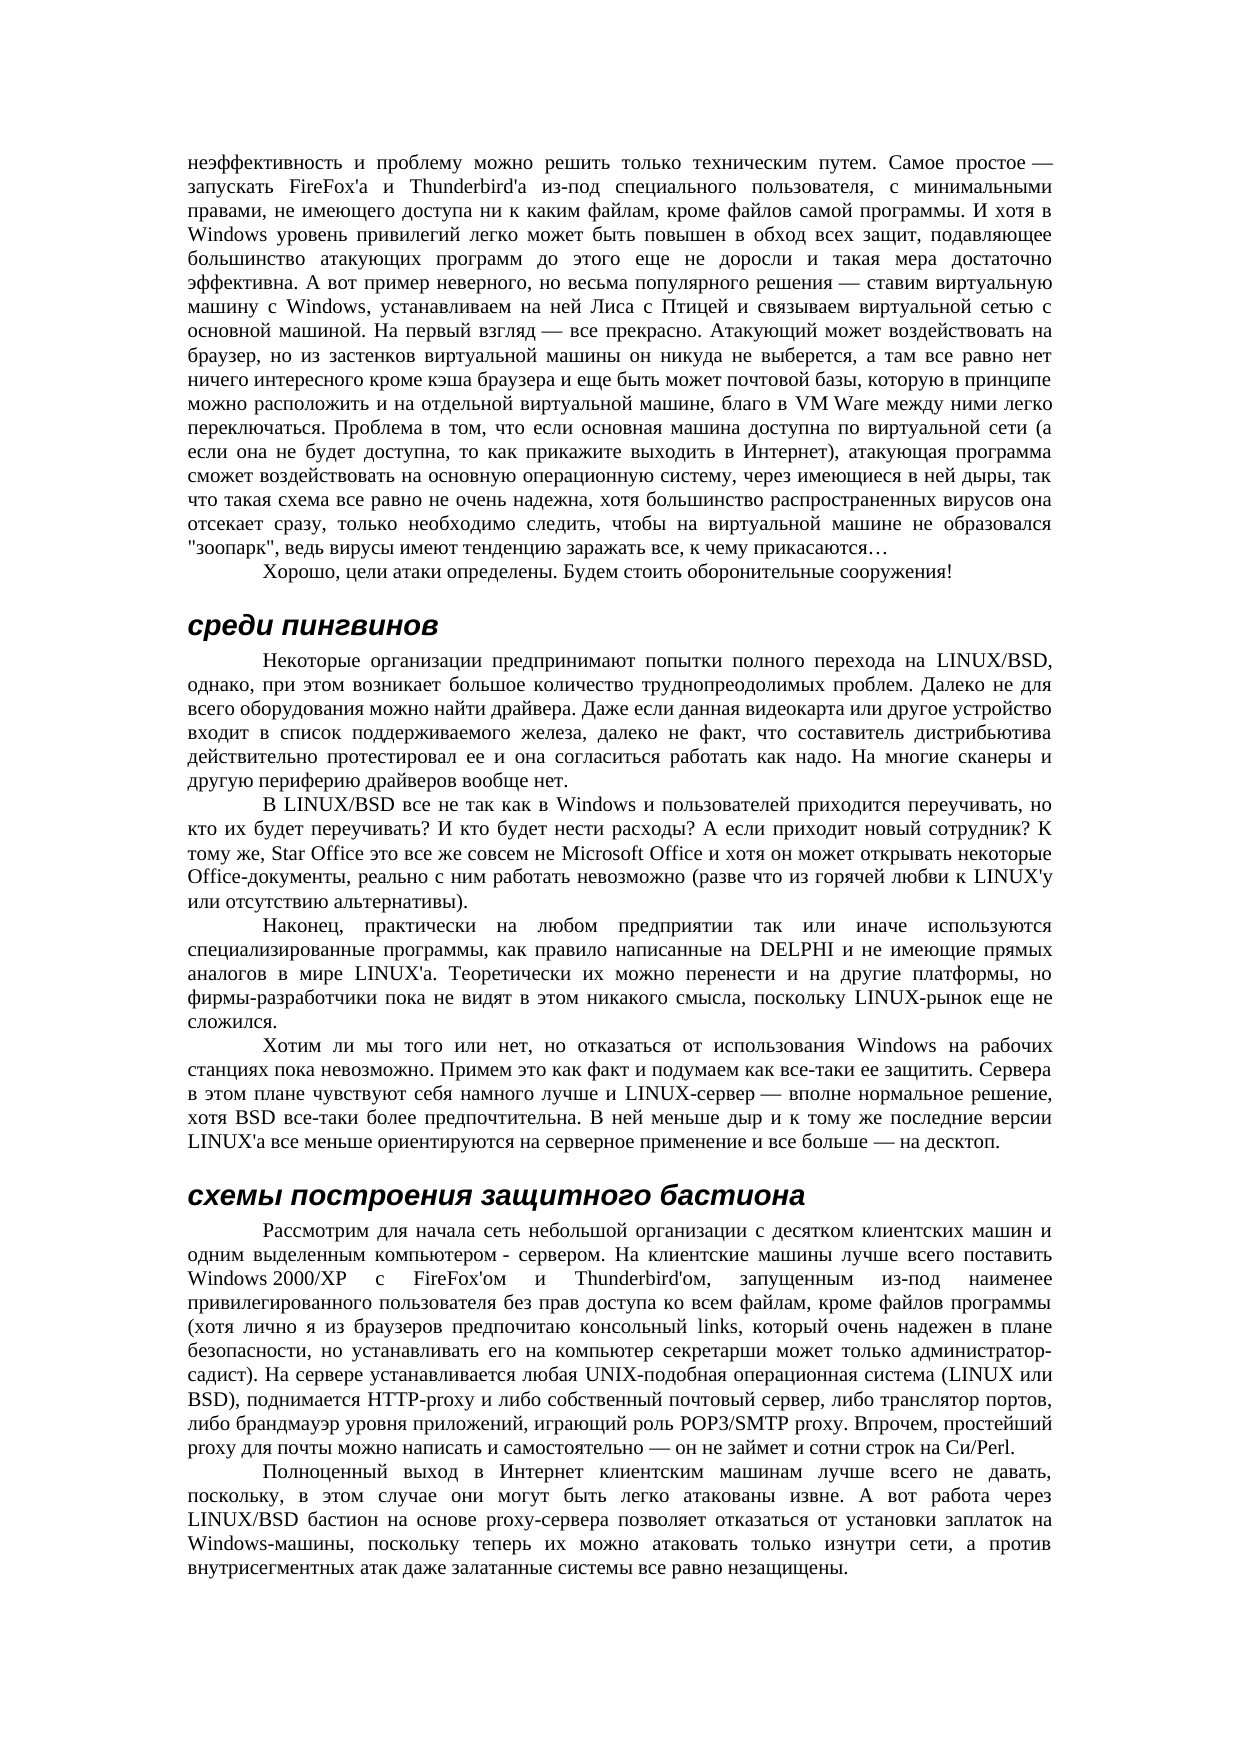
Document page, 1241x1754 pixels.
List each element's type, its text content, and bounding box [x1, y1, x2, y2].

text Полноценный выход в Интернет клиентским машинам лучше всего не давать, поскольку, в этом случае они могут быть легко атакованы извне. А вот работа через LINUX/BSD бастион на основе proxy-сервера позволяет отказаться от установки заплаток на Windows-машины, поскольку теперь их можно атаковать только изнутри сети, а против внутрисегментных атак даже залатанные системы все равно незащищены. [187, 1459, 1053, 1579]
text В LINUX/BSD все не так как в Windows и пользователей приходится переучивать, но кто их будет переучивать? И кто будет нести расходы? А если приходит новый сотрудник? К тому же, Star Office это все же совсем не Microsoft Office и хотя он может открывать некоторые Office-документы, реально с ним работать невозможно (разве что из горячей любви к LINUX'у или отсутствию альтернативы). [187, 792, 1053, 913]
text Наконец, практически на любом предприятии так или иначе используются специализированные программы, как правило написанные на DELPHI и не имеющие прямых аналогов в мире LINUX'а. Теоретически их можно перенести и на другие платформы, но фирмы-разработчики пока не видят в этом никакого смысла, поскольку LINUX-рынок еще не сложился. [187, 913, 1053, 1033]
text неэффективность и проблему можно решить только техническим путем. Самое простое — запускать FireFox'а и Thunderbird'а из-под специального пользователя, с минимальными правами, не имеющего доступа ни к каким файлам, кроме файлов самой программы. И хотя в Windows уровень привилегий легко может быть повышен в обход всех защит, подавляющее большинство атакующих программ до этого еще не доросли и такая мера достаточно эффективна. А вот пример неверного, но весьма популярного решения — ставим виртуальную машину с Windows, устанавливаем на ней Лиса с Птицей и связываем виртуальной сетью с основной машиной. На первый взгляд — все прекрасно. Атакующий может воздействовать на браузер, но из застенков виртуальной машины он никуда не выберется, а там все равно нет ничего интересного кроме кэша браузера и еще быть может почтовой базы, которую в принципе можно расположить и на отдельной виртуальной машине, благо в VM Ware между ними легко переключаться. Проблема в том, что если основная машина доступна по виртуальной сети (а если она не будет доступна, то как прикажите выходить в Интернет), атакующая программа сможет воздействовать на основную операционную систему, через имеющиеся в ней дыры, так что такая схема все равно не очень надежна, хотя большинство распространенных вирусов она отсекает сразу, только необходимо следить, чтобы на виртуальной машине не образовался "зоопарк", ведь вирусы имеют тенденцию заражать все, к чему прикасаются… [187, 150, 1053, 559]
text Рассмотрим для начала сеть небольшой организации с десятком клиентских машин и одним выделенным компьютером ‑ сервером. На клиентские машины лучше всего поставить Windows 2000/XP с FireFox'ом и Thunderbird'ом, запущенным из-под наименее привилегированного пользователя без прав доступа ко всем файлам, кроме файлов программы (хотя лично я из браузеров предпочитаю консольный links, который очень надежен в плане безопасности, но устанавливать его на компьютер секретарши может только администратор-садист). На сервере устанавливается любая UNIX-подобная операционная система (LINUX или BSD), поднимается HTTP-proxy и либо собственный почтовый сервер, либо транслятор портов, либо брандмауэр уровня приложений, играющий роль POP3/SMTP proxy. Впрочем, простейший proxy для почты можно написать и самостоятельно — он не займет и сотни строк на Си/Perl. [187, 1218, 1053, 1459]
subtitle среди пингвинов [187, 608, 1053, 642]
text Хорошо, цели атаки определены. Будем стоить оборонительные сооружения! [187, 559, 1053, 583]
subtitle схемы построения защитного бастиона [187, 1178, 1053, 1212]
text Некоторые организации предпринимают попытки полного перехода на LINUX/BSD, однако, при этом возникает большое количество труднопреодолимых проблем. Далеко не для всего оборудования можно найти драйвера. Даже если данная видеокарта или другое устройство входит в список поддерживаемого железа, далеко не факт, что составитель дистрибьютива действительно протестировал ее и она согласиться работать как надо. На многие сканеры и другую периферию драйверов вообще нет. [187, 648, 1053, 792]
text Хотим ли мы того или нет, но отказаться от использования Windows на рабочих станциях пока невозможно. Примем это как факт и подумаем как все-таки ее защитить. Сервера в этом плане чувствуют себя намного лучше и LINUX-сервер — вполне нормальное решение, хотя BSD все-таки более предпочтительна. В ней меньше дыр и к тому же последние версии LINUX'а все меньше ориентируются на серверное применение и все больше — на десктоп. [187, 1033, 1053, 1153]
